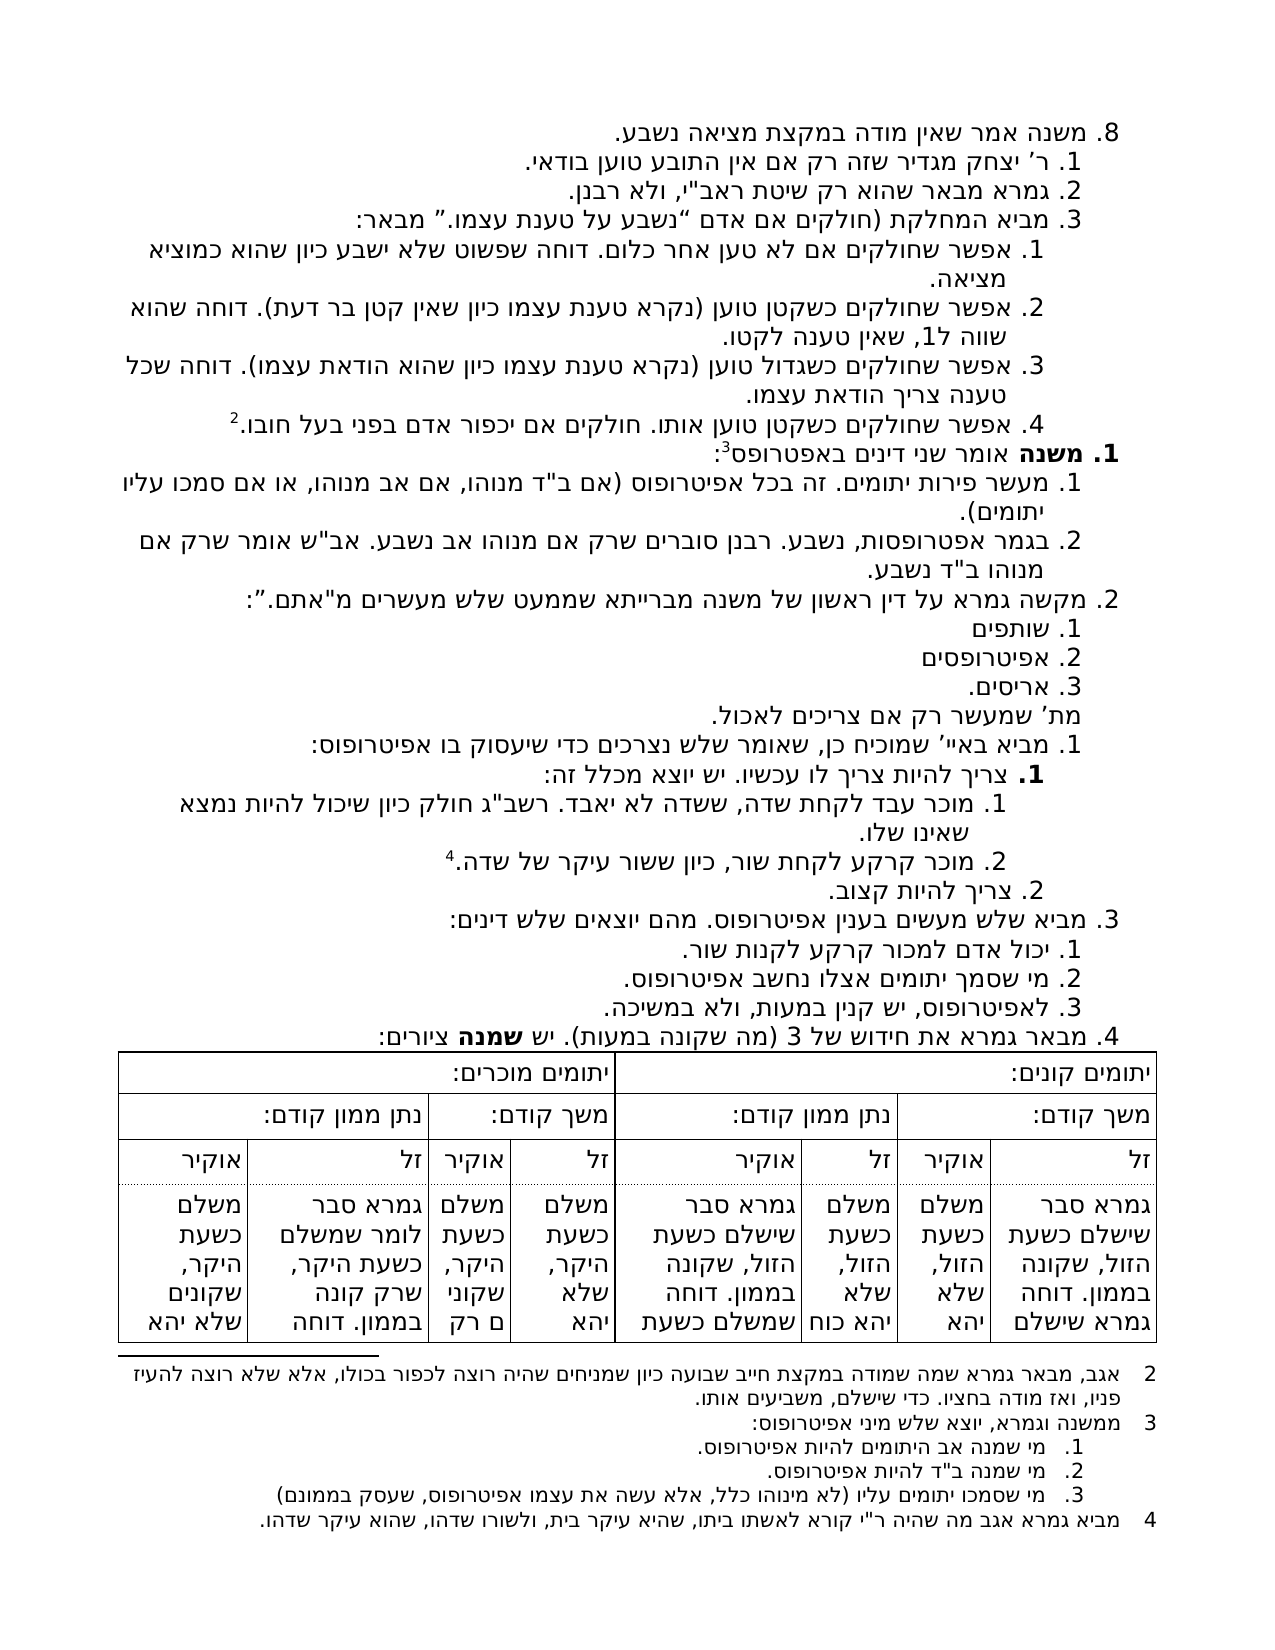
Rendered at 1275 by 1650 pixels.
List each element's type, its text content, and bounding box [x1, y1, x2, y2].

list ממשנה וגמרא, יוצא שלש מיני אפיטרופוס: [118, 1411, 1157, 1435]
list אפשר שחולקים כשקטן טוען אותו. חולקים אם יכפור אדם בפני בעל חובו. [118, 410, 1044, 439]
list מי שסמכו יתומים עליו (לא מינוהו כלל, אלא עשה את עצמו אפיטרופוס, שעסק בממונם) [118, 1483, 1084, 1508]
table_cell משך קודם: [429, 1094, 614, 1138]
table_cell משך קודם: [898, 1094, 1156, 1138]
table_cell משלם כשעת הזול, שלא יהא כוח [802, 1184, 897, 1342]
list מביא באיי’ שמוכיח כן, שאומר שלש נצרכים כדי שיעסוק בו אפיטרופוס: [118, 731, 1082, 760]
table_cell גמרא סבר שישלם כשעת הזול, שקונה בממון. דוחה שמשלם כשעת [616, 1184, 801, 1342]
list מי שמנה ב"ד להיות אפיטרופוס. [118, 1459, 1084, 1483]
table_cell גמרא סבר לומר שמשלם כשעת היקר, שרק קונה בממון. דוחה [248, 1184, 428, 1342]
list שותפים [118, 614, 1082, 643]
table_cell אוקיר [429, 1140, 510, 1184]
list מביא גמרא אגב מה שהיה ר"י קורא לאשתו ביתו, שהיא עיקר בית, ולשורו שדהו, שהוא עיקר שדהו. [118, 1508, 1157, 1532]
table_cell משלם כשעת הזול, שלא יהא [898, 1184, 990, 1342]
list משנה אומר שני דינים באפטרופס: [118, 439, 1119, 468]
list מוכר קרקע לקחת שור, כיון ששור עיקר של שדה. [118, 847, 1007, 876]
list אפשר שחולקים כשגדול טוען (נקרא טענת עצמו כיון שהוא הודאת עצמו). דוחה שכל טענה צריך הודאת עצמו. [118, 351, 1044, 410]
list משנה אמר שאין מודה במקצת מציאה נשבע. [118, 118, 1119, 147]
table_cell נתן ממון קודם: [616, 1094, 897, 1138]
list אגב, מבאר גמרא שמה שמודה במקצת חייב שבועה כיון שמניחים שהיה רוצה לכפור בכולו, אלא שלא רוצה להעיז פניו, ואז מודה בחציו. כדי שישלם, משביעים אותו. [118, 1362, 1157, 1411]
table_cell אוקיר [898, 1140, 990, 1184]
list צריך להיות קצוב. [118, 876, 1044, 906]
list מקשה גמרא על דין ראשון של משנה מברייתא שממעט שלש מעשרים מ"אתם.”: [118, 585, 1119, 614]
list מעשר פירות יתומים. זה בכל אפיטרופוס (אם ב"ד מנוהו, אם אב מנוהו, או אם סמכו עליו יתומים). [118, 468, 1082, 526]
list מוכר עבד לקחת שדה, ששדה לא יאבד. רשב"ג חולק כיון שיכול להיות נמצא שאינו שלו. [118, 789, 1007, 847]
table_cell גמרא סבר שישלם כשעת הזול, שקונה בממון. דוחה גמרא שישלם [991, 1184, 1156, 1342]
list בגמר אפטרופסות, נשבע. רבנן סוברים שרק אם מנוהו אב נשבע. אב"ש אומר שרק אם מנוהו ב"ד נשבע. [118, 526, 1082, 585]
table_cell משלם כשעת היקר, שקונים רק [429, 1184, 510, 1342]
table_cell אוקיר [119, 1140, 247, 1184]
list יכול אדם למכור קרקע לקנות שור. [118, 935, 1082, 964]
list גמרא מבאר שהוא רק שיטת ראב"י, ולא רבנן. [118, 176, 1082, 206]
list מביא המחלקת (חולקים אם אדם “נשבע על טענת עצמו.” מבאר: [118, 206, 1082, 235]
table_header יתומים מוכרים: [119, 1053, 614, 1093]
table_header יתומים קונים: [616, 1053, 1156, 1093]
table_cell זל [511, 1140, 614, 1184]
list מי שמנה אב היתומים להיות אפיטרופוס. [118, 1435, 1084, 1459]
table_cell נתן ממון קודם: [119, 1094, 428, 1138]
table_cell זל [991, 1140, 1156, 1184]
list אפיטרופסים [118, 643, 1082, 672]
list מביא שלש מעשים בענין אפיטרופוס. מהם יוצאים שלש דינים: [118, 906, 1119, 935]
list ר’ יצחק מגדיר שזה רק אם אין התובע טוען בודאי. [118, 147, 1082, 176]
list מי שסמך יתומים אצלו נחשב אפיטרופוס. [118, 964, 1082, 993]
table_cell משלם כשעת היקר, שקונים שלא יהא [119, 1184, 247, 1342]
list אפשר שחולקים אם לא טען אחר כלום. דוחה שפשוט שלא ישבע כיון שהוא כמוציא מציאה. [118, 235, 1044, 293]
list לאפיטרופוס, יש קנין במעות, ולא במשיכה. [118, 993, 1082, 1022]
table_cell משלם כשעת היקר, שלא יהא [511, 1184, 614, 1342]
table_cell אוקיר [616, 1140, 801, 1184]
list אפשר שחולקים כשקטן טוען (נקרא טענת עצמו כיון שאין קטן בר דעת). דוחה שהוא שווה ל1, שאין טענה לקטו. [118, 293, 1044, 351]
list מבאר גמרא את חידוש של 3 (מה שקונה במעות). יש שמנה ציורים: [118, 1022, 1119, 1051]
list אריסים. [118, 672, 1082, 701]
list צריך להיות צריך לו עכשיו. יש יוצא מכלל זה: [118, 760, 1044, 789]
table_cell זל [248, 1140, 428, 1184]
table_cell זל [802, 1140, 897, 1184]
list מת’ שמעשר רק אם צריכים לאכול. [118, 701, 1119, 731]
